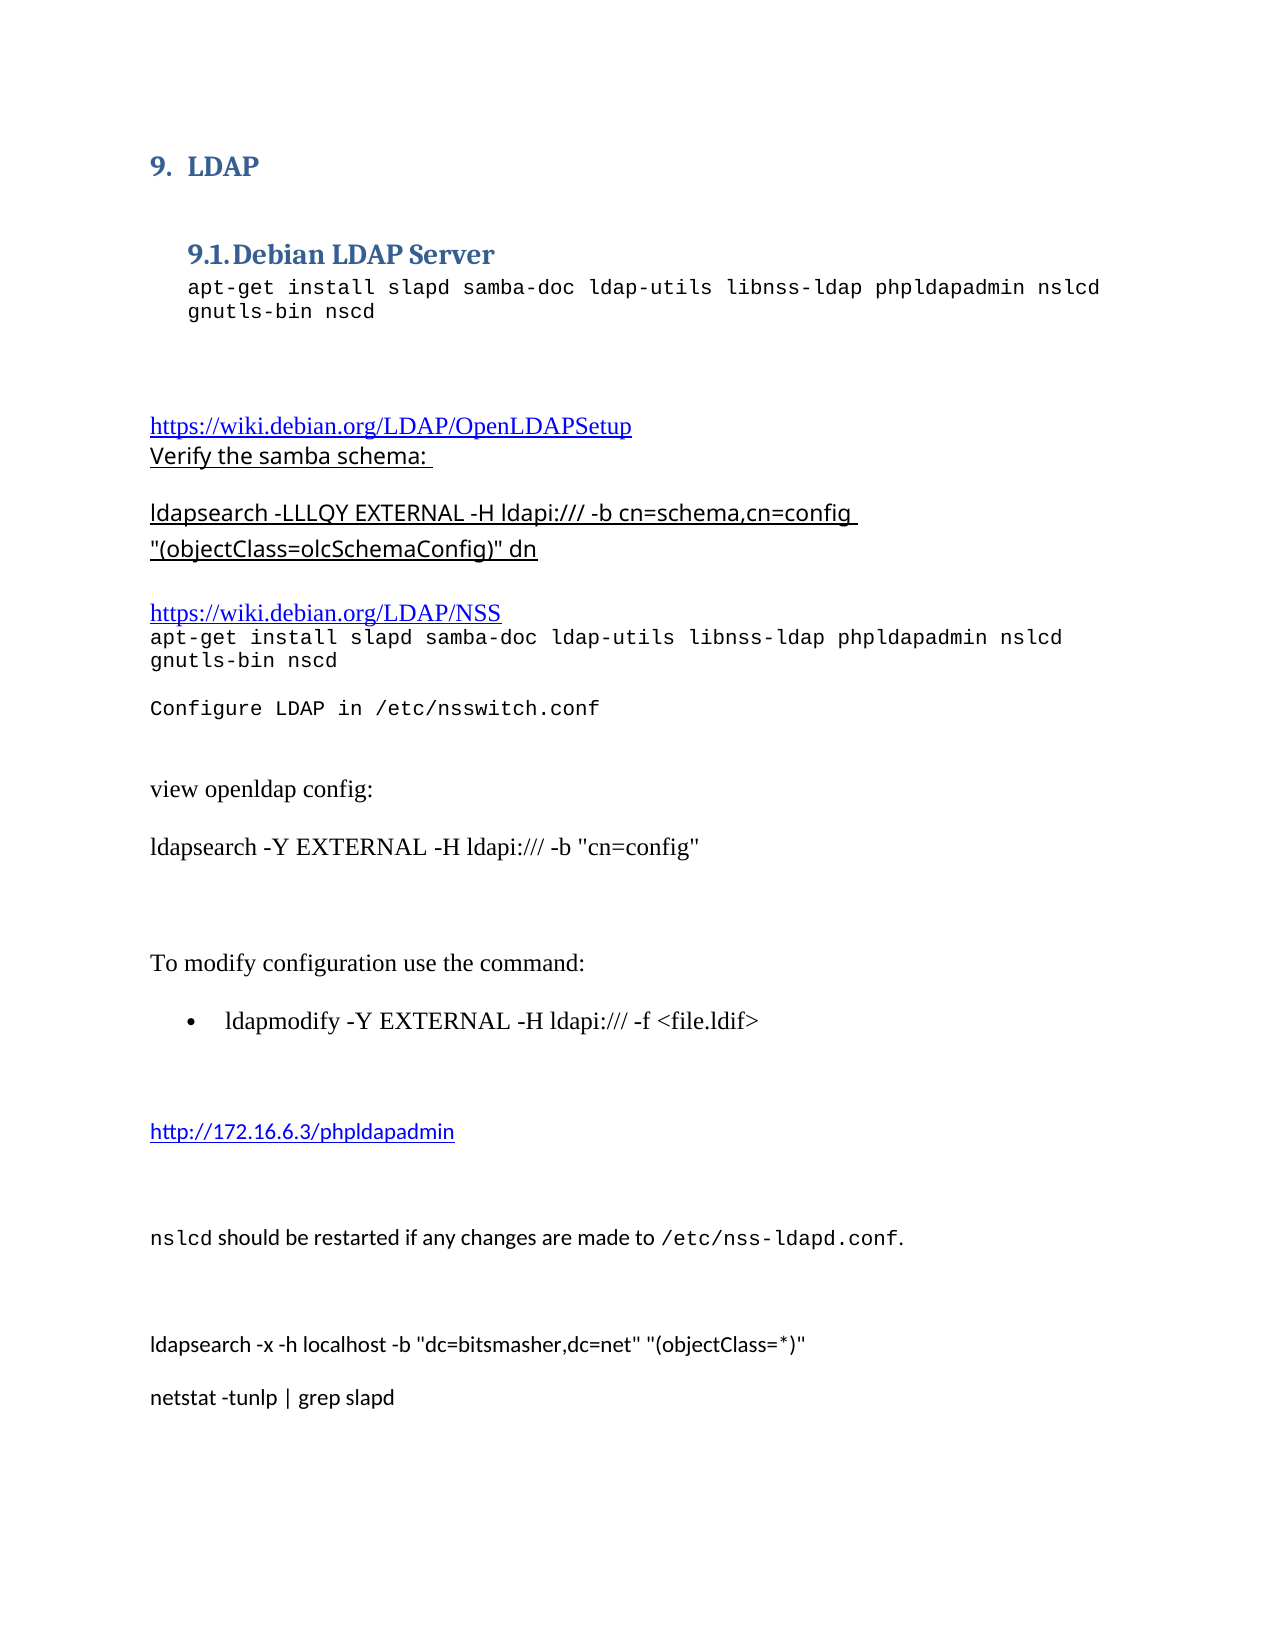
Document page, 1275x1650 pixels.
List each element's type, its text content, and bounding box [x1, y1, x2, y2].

text Configure LDAP in /etc/nsswitch.conf [150, 698, 1125, 721]
text view openldap config: [150, 774, 1125, 803]
text ldapsearch -LLLQY EXTERNAL -H ldapi:/// -b cn=schema,cn=config "(objectClass=olcSchemaConfig)" dn [150, 497, 1125, 564]
text ldapsearch -Y EXTERNAL -H ldapi:/// -b "cn=config" [150, 832, 1125, 861]
text https://wiki.debian.org/LDAP/NSS [150, 598, 1125, 627]
text netstat -tunlp | grep slapd [150, 1383, 1125, 1411]
text https://wiki.debian.org/LDAP/OpenLDAPSetup [150, 411, 1125, 440]
text http://172.16.6.3/phpldapadmin [150, 1117, 1125, 1146]
text To modify configuration use the command: [150, 948, 1125, 977]
text apt-get install slapd samba-doc ldap-utils libnss-ldap phpldapadmin nslcd gnutls-bin nscd [187, 277, 1125, 324]
text nslcd should be restarted if any changes are made to /etc/nss-ldapd.conf. [150, 1223, 1125, 1252]
text ldapsearch -x -h localhost -b "dc=bitsmasher,dc=net" "(objectClass=*)" [150, 1330, 1125, 1358]
text apt-get install slapd samba-doc ldap-utils libnss-ldap phpldapadmin nslcd gnutls-bin nscd [150, 627, 1125, 674]
text Verify the samba schema: [150, 440, 1125, 471]
subtitle LDAP [150, 150, 1125, 183]
subtitle Debian LDAP Server [187, 238, 1125, 272]
list ldapmodify -Y EXTERNAL -H ldapi:/// -f <file.ldif> [187, 1006, 1125, 1034]
